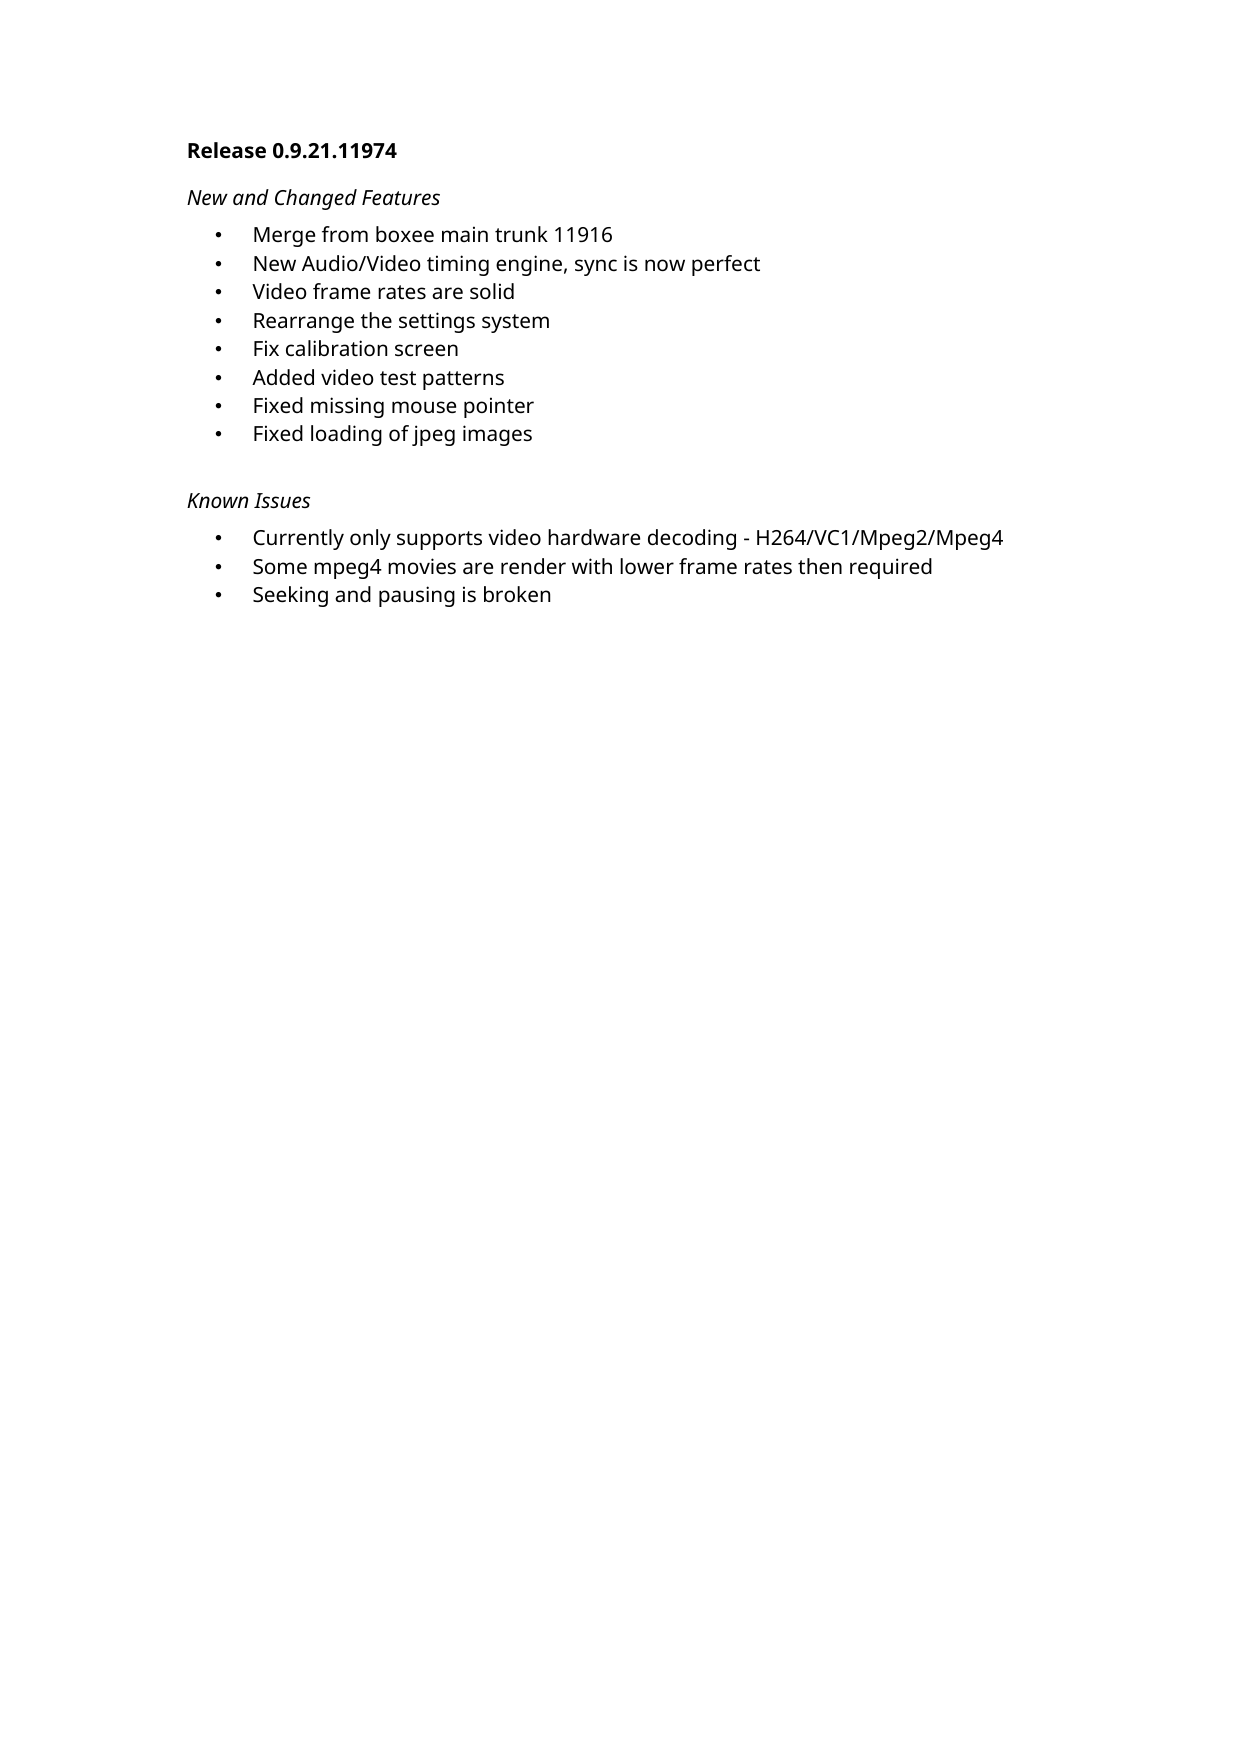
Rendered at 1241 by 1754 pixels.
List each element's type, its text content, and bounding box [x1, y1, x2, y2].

list New Audio/Video timing engine, sync is now perfect [761, 249, 1152, 277]
list Seeking and pausing is broken [215, 580, 252, 609]
list Merge from boxee main trunk 11916 [215, 220, 252, 249]
list Currently only supports video hardware decoding - H264/VC1/Mpeg2/Mpeg4 [215, 523, 1152, 552]
list Some mpeg4 movies are render with lower frame rates then required [933, 552, 1152, 580]
list Fix calibration screen [215, 334, 252, 363]
list Fixed missing mouse pointer [534, 391, 1152, 419]
list Fixed missing mouse pointer [215, 391, 252, 419]
list Seeking and pausing is broken [552, 580, 1152, 609]
list Video frame rates are solid [515, 277, 1152, 306]
list Fixed loading of jpeg images [215, 419, 1152, 448]
subtitle New and Changed Features [443, 183, 1142, 211]
list Video frame rates are solid [215, 277, 252, 306]
list Added video test patterns [504, 363, 1152, 391]
list Fix calibration screen [459, 334, 1152, 363]
list Added video test patterns [215, 363, 252, 391]
list Merge from boxee main trunk 11916 [613, 220, 1152, 249]
subtitle Release 0.9.21.11974 [397, 136, 1142, 164]
list New Audio/Video timing engine, sync is now perfect [215, 249, 252, 277]
subtitle Known Issues [313, 486, 1142, 514]
list Rearrange the settings system [551, 306, 1152, 334]
list Rearrange the settings system [215, 306, 252, 334]
